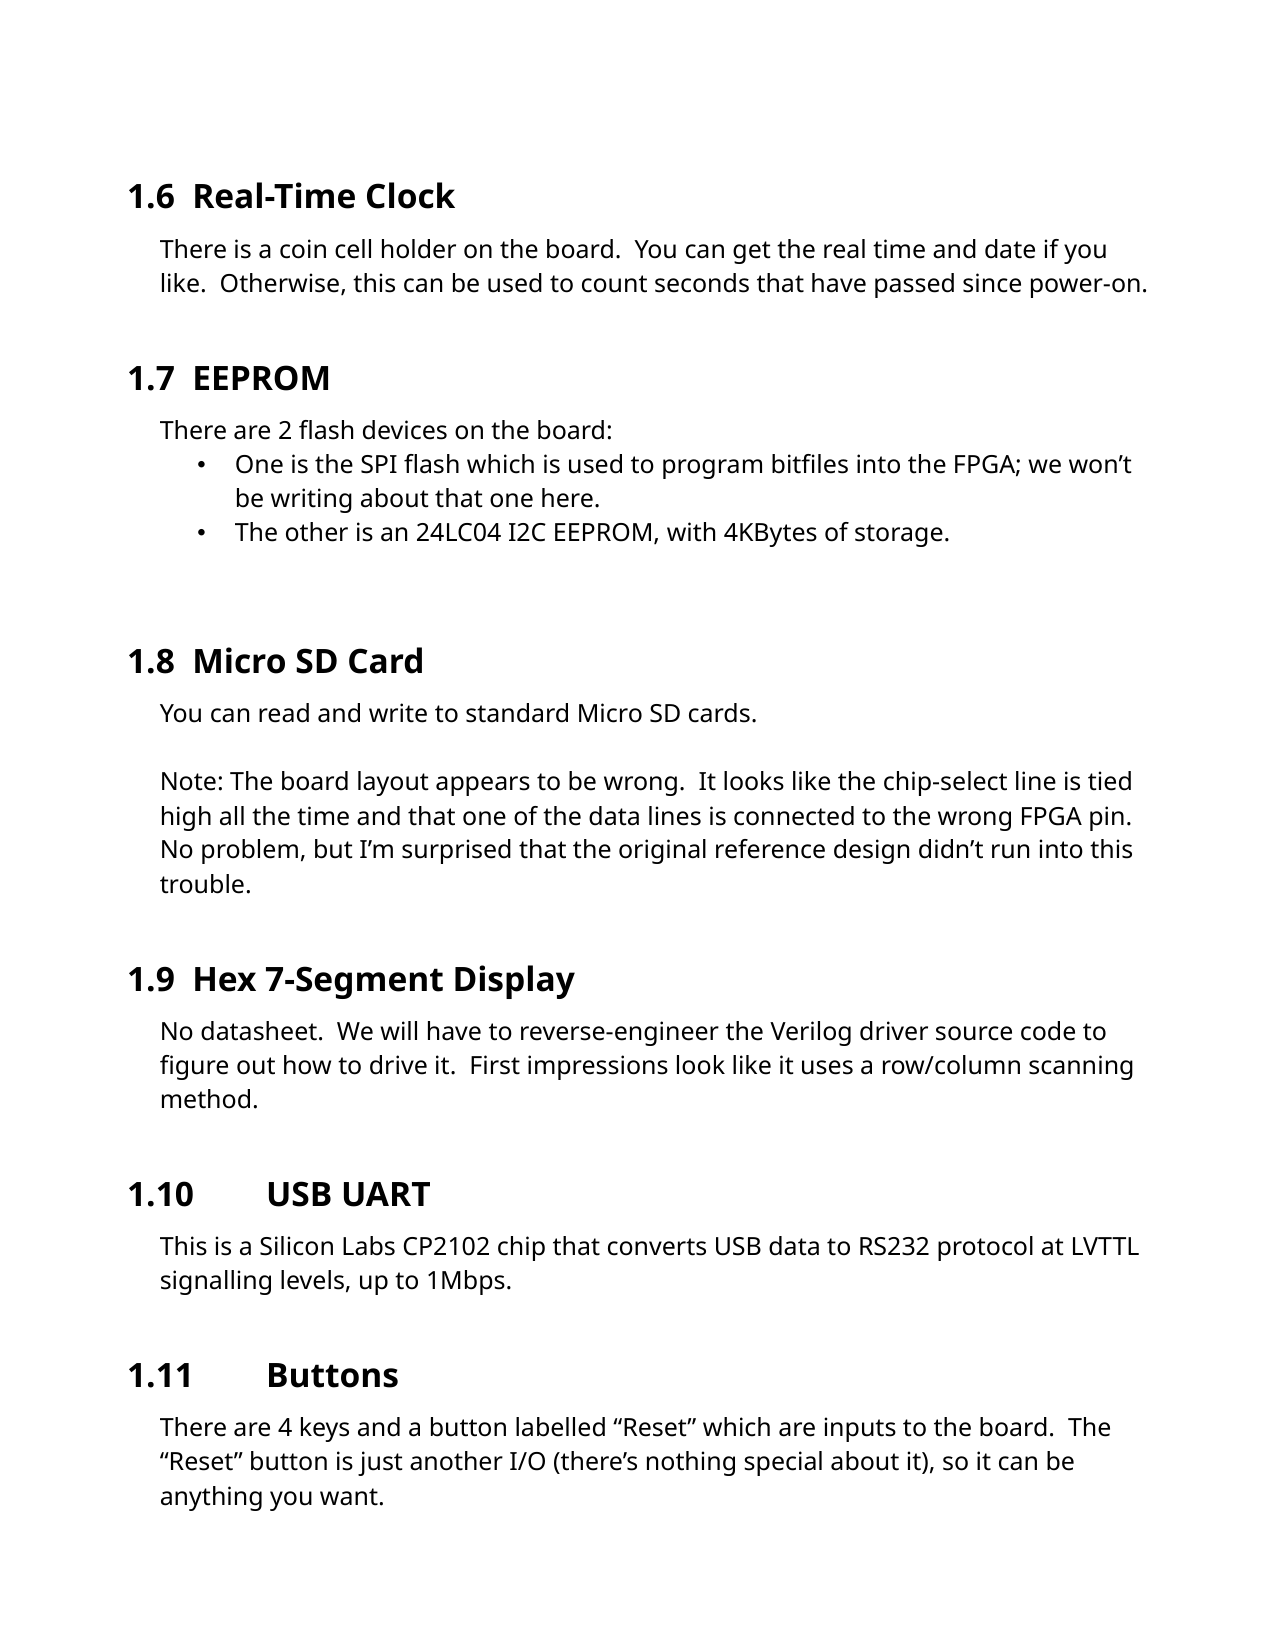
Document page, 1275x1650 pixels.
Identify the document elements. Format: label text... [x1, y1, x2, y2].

subtitle Micro SD Card [118, 638, 1157, 683]
text There are 4 keys and a button labelled “Reset” which are inputs to the board. The “Reset” button is just another I/O (there’s nothing special about it), so it can be anything you want. [159, 1410, 1157, 1512]
subtitle EEPROM [118, 354, 1157, 400]
subtitle USB UART [118, 1171, 1157, 1216]
text There is a coin cell holder on the board. You can get the real time and date if you like. Otherwise, this can be used to count seconds that have passed since power-on. [159, 231, 1157, 299]
text Note: The board layout appears to be wrong. It looks like the chip-select line is tied high all the time and that one of the data lines is connected to the wrong FPGA pin. No problem, but I’m surprised that the original reference design didn’t run into this trouble. [159, 764, 1157, 900]
text No datasheet. We will have to reverse-engineer the Verilog driver source code to figure out how to drive it. First impressions look like it uses a row/column scanning method. [159, 1013, 1157, 1116]
list One is the SPI flash which is used to program bitfiles into the FPGA; we won’t be writing about that one here. [197, 447, 1157, 515]
text You can read and write to standard Micro SD cards. [159, 696, 1157, 730]
text This is a Silicon Labs CP2102 chip that converts USB data to RS232 protocol at LVTTL signalling levels, up to 1Mbps. [159, 1229, 1157, 1297]
list The other is an 24LC04 I2C EEPROM, with 4KBytes of storage. [197, 515, 1157, 549]
text There are 2 flash devices on the board: [159, 412, 1157, 447]
subtitle Hex 7-Segment Display [118, 955, 1157, 1001]
subtitle Real-Time Clock [118, 173, 1157, 219]
subtitle Buttons [118, 1352, 1157, 1397]
